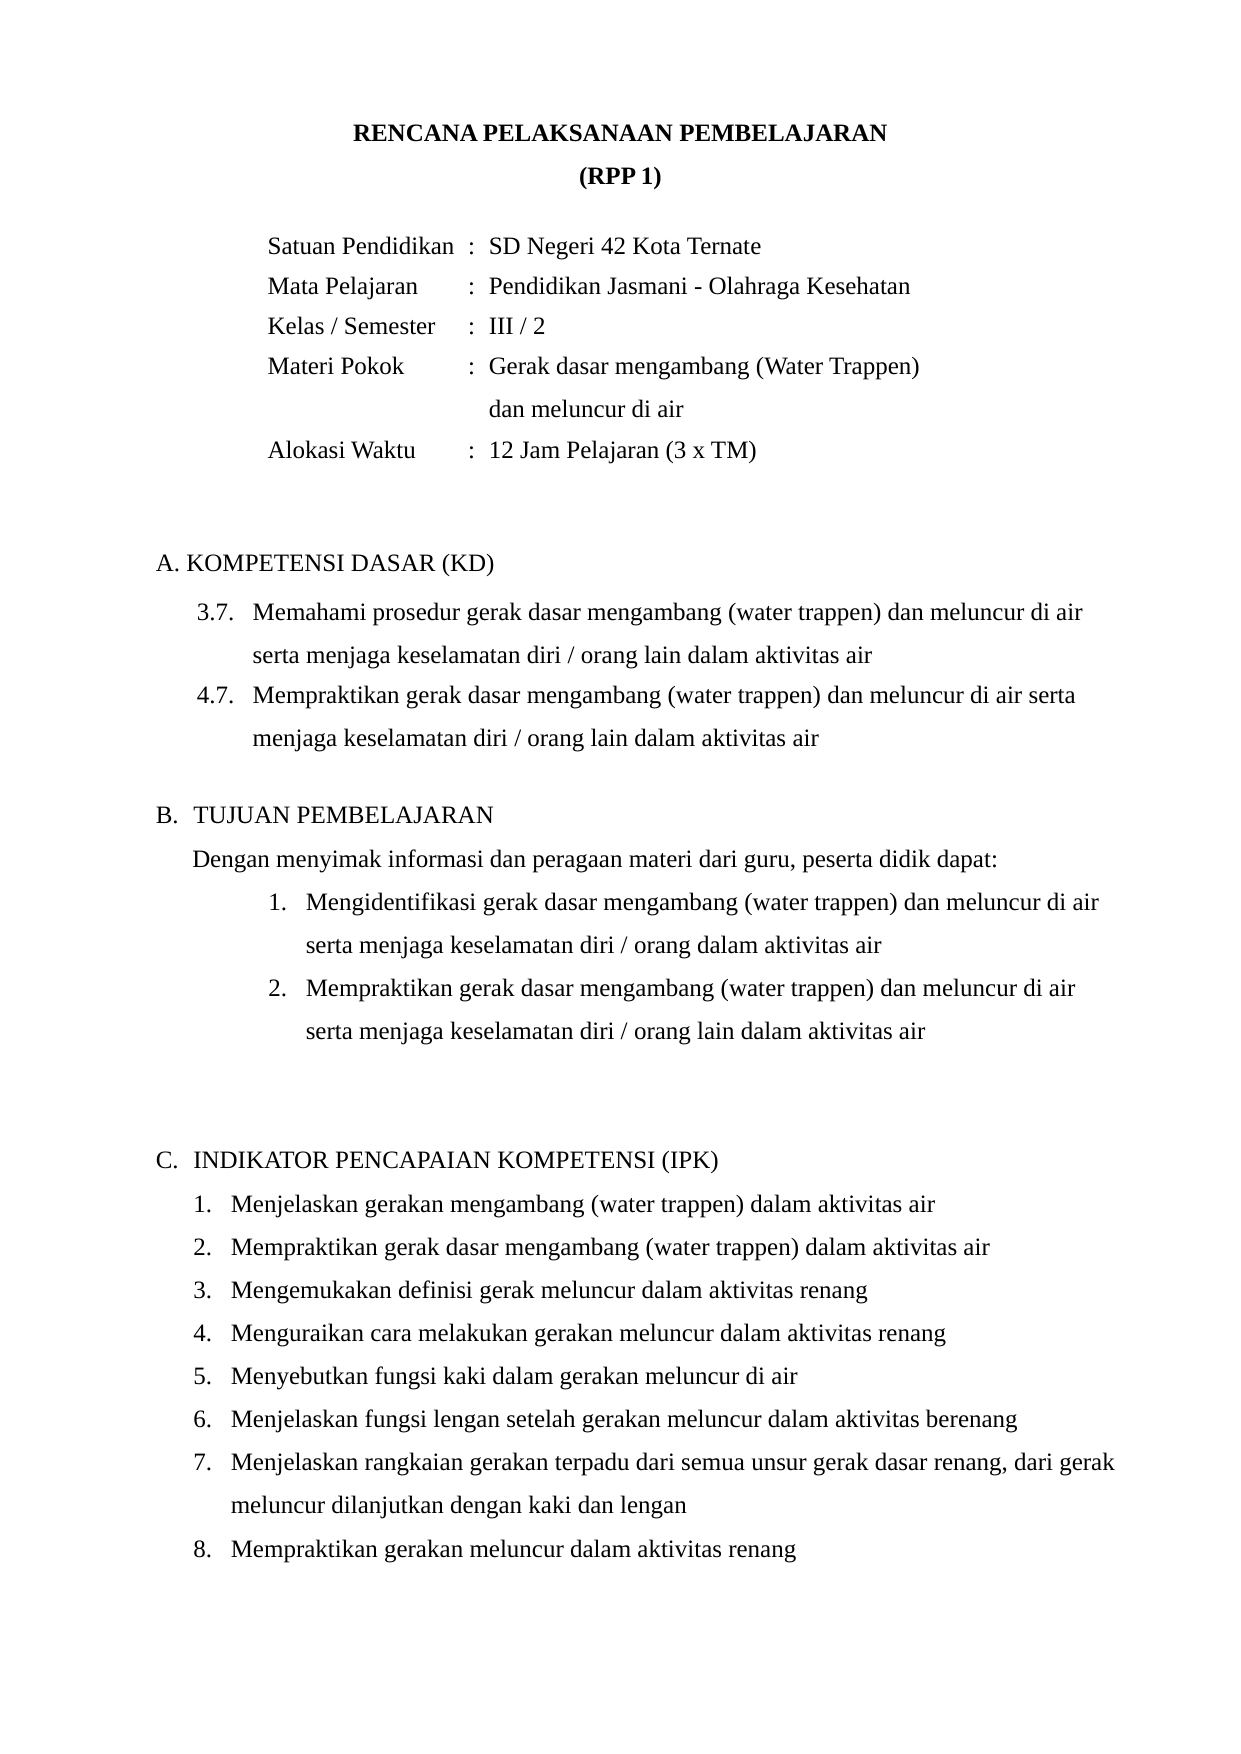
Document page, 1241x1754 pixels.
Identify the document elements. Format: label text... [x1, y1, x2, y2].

table_cell 12 Jam Pelajaran (3 x TM) [483, 429, 965, 469]
list TUJUAN PEMBELAJARAN [156, 801, 1122, 829]
list Menguraikan cara melakukan gerakan meluncur dalam aktivitas renang [193, 1318, 1122, 1347]
table_cell III / 2 [483, 306, 965, 346]
table_header 3.7. [191, 591, 247, 674]
table_cell 4.7. [191, 674, 247, 757]
table_cell : [462, 265, 483, 306]
table_cell Kelas / Semester [262, 306, 462, 346]
list Menjelaskan rangkaian gerakan terpadu dari semua unsur gerak dasar renang, dari gerak meluncur dilanjutkan dengan kaki dan lengan [193, 1447, 1122, 1519]
text (RPP 1) [118, 161, 1122, 190]
table_cell Mata Pelajaran [262, 265, 462, 306]
list Mempraktikan gerak dasar mengambang (water trappen) dalam aktivitas air [193, 1232, 1122, 1261]
list Menyebutkan fungsi kaki dalam gerakan meluncur di air [193, 1361, 1122, 1390]
table_cell Materi Pokok [262, 346, 462, 429]
table_header SD Negeri 42 Kota Ternate [483, 225, 965, 265]
list Menjelaskan gerakan mengambang (water trappen) dalam aktivitas air [193, 1189, 1122, 1217]
table_cell : [462, 429, 483, 469]
table_header Satuan Pendidikan [262, 225, 462, 265]
table_cell Mempraktikan gerak dasar mengambang (water trappen) dan meluncur di air serta menjaga keselamatan diri / orang lain dalam aktivitas air [247, 674, 1128, 757]
table_cell Pendidikan Jasmani - Olahraga Kesehatan [483, 265, 965, 306]
list Mengidentifikasi gerak dasar mengambang (water trappen) dan meluncur di air serta menjaga keselamatan diri / orang dalam aktivitas air [268, 887, 1122, 959]
table_header Memahami prosedur gerak dasar mengambang (water trappen) dan meluncur di air serta menjaga keselamatan diri / orang lain dalam aktivitas air [247, 591, 1128, 674]
list INDIKATOR PENCAPAIAN KOMPETENSI (IPK) [156, 1146, 1122, 1174]
table_cell : [462, 306, 483, 346]
list Mempraktikan gerakan meluncur dalam aktivitas renang [193, 1534, 1122, 1562]
table_cell : [462, 346, 483, 429]
text Dengan menyimak informasi dan peragaan materi dari guru, peserta didik dapat: [118, 844, 1122, 872]
text RENCANA PELAKSANAAN PEMBELAJARAN [118, 118, 1122, 147]
table_header : [462, 225, 483, 265]
table_cell Alokasi Waktu [262, 429, 462, 469]
list Menjelaskan fungsi lengan setelah gerakan meluncur dalam aktivitas berenang [193, 1404, 1122, 1433]
table_cell Gerak dasar mengambang (Water Trappen) dan meluncur di air [483, 346, 965, 429]
list Mempraktikan gerak dasar mengambang (water trappen) dan meluncur di air serta menjaga keselamatan diri / orang lain dalam aktivitas air [268, 973, 1122, 1045]
list Mengemukakan definisi gerak meluncur dalam aktivitas renang [193, 1275, 1122, 1304]
list KOMPETENSI DASAR (KD) [156, 548, 1122, 576]
